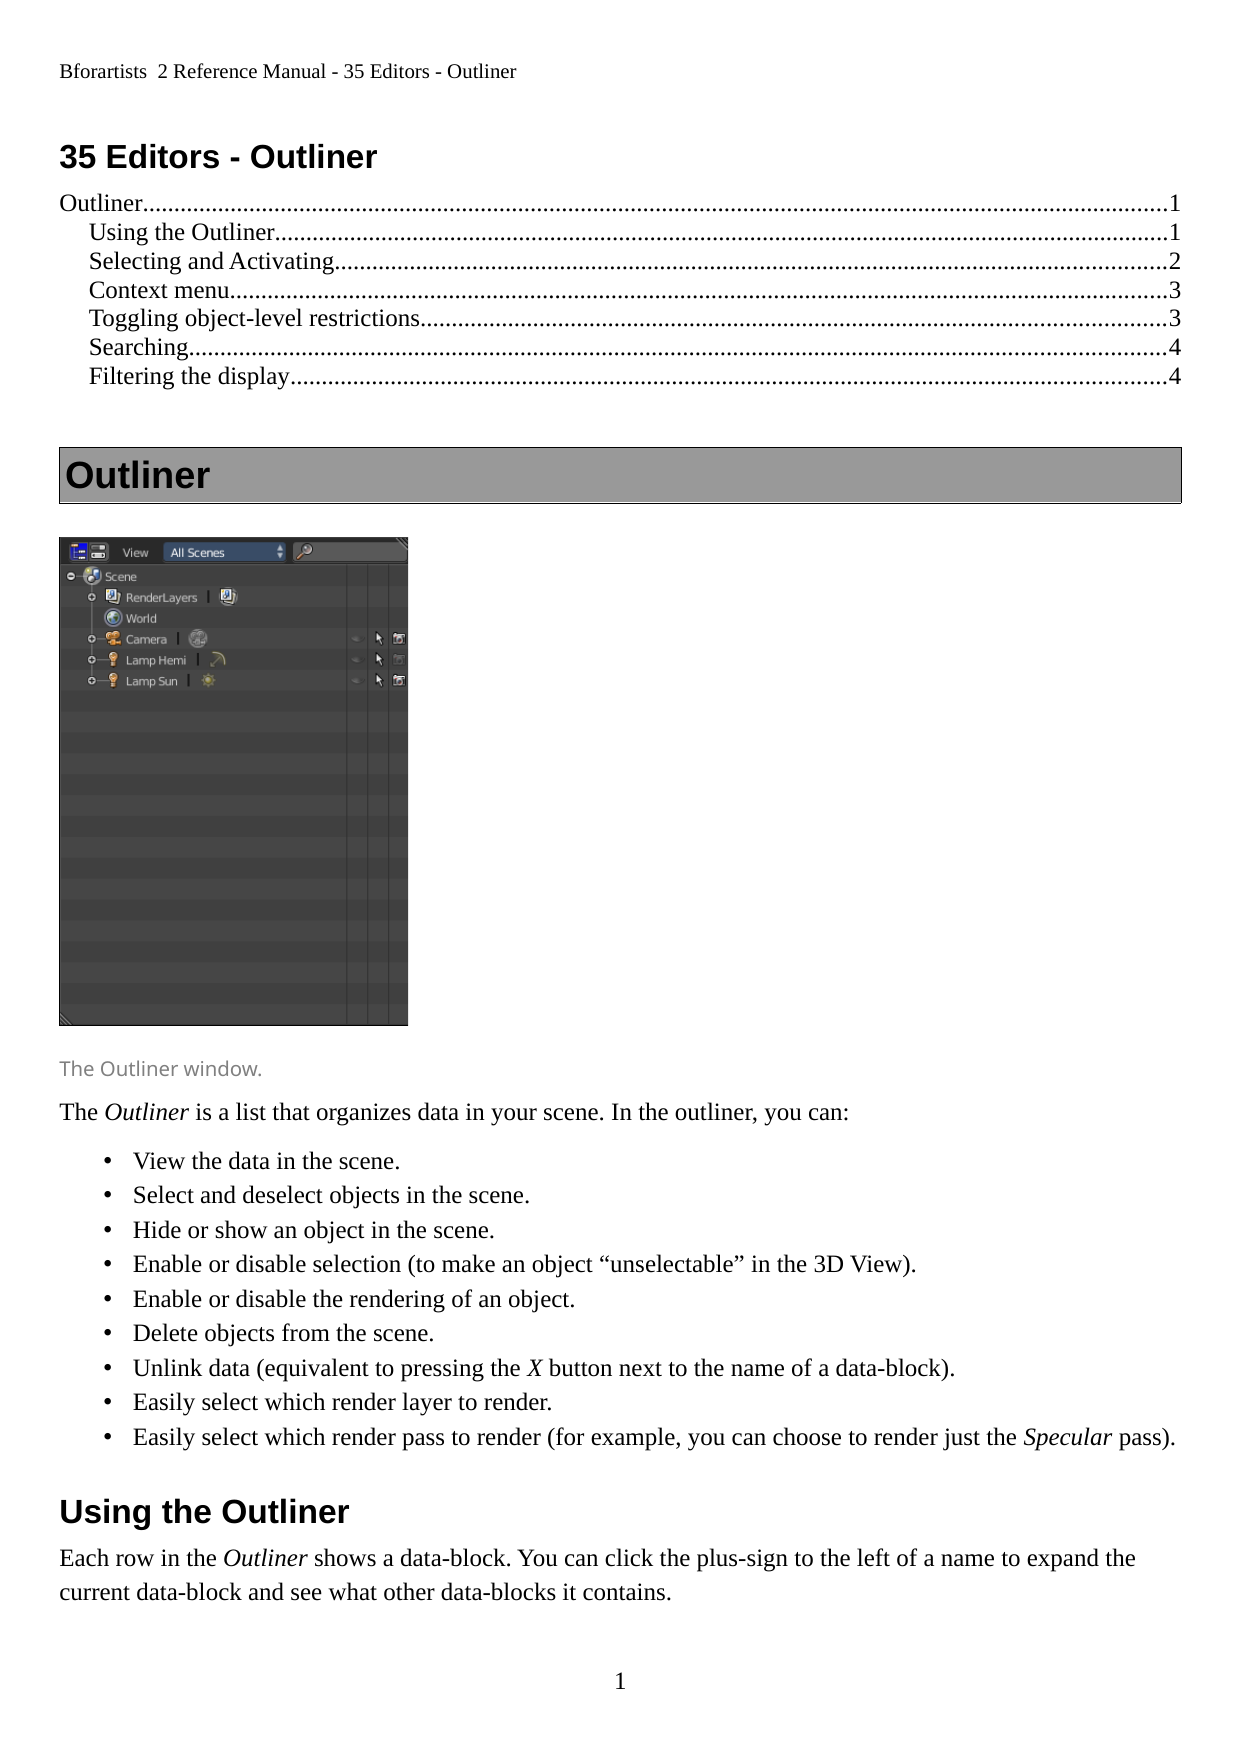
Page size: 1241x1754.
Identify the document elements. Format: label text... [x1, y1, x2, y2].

text Outliner 1 [59, 188, 1181, 217]
picture [59, 537, 409, 1026]
subtitle 35 Editors - Outliner [59, 138, 1181, 176]
list Select and deselect objects in the scene. [103, 1181, 1181, 1209]
text Context menu 3 [88, 275, 1181, 303]
list View the data in the scene. [103, 1146, 1181, 1175]
list Unlink data (equivalent to pressing the X button next to the name of a data-block). [103, 1353, 1181, 1382]
list Delete objects from the scene. [103, 1318, 1181, 1347]
list Easily select which render layer to render. [103, 1387, 1181, 1416]
text Filtering the display 4 [88, 361, 1181, 390]
table_header Outliner [60, 448, 1181, 502]
list Easily select which render pass to render (for example, you can choose to render just the Specular pass). [103, 1422, 1181, 1451]
list Hide or show an object in the scene. [103, 1215, 1181, 1244]
list Enable or disable selection (to make an object “unselectable” in the 3D View). [103, 1249, 1181, 1278]
subtitle Using the Outliner [59, 1492, 1181, 1531]
text Searching 4 [88, 332, 1181, 361]
text Each row in the Outliner shows a data-block. You can click the plus-sign to the left of a name to expand the current data-block and see what other data-blocks it contains. [59, 1543, 1181, 1606]
text Using the Outliner 1 [88, 217, 1181, 246]
text Toggling object-level restrictions 3 [88, 303, 1181, 332]
text Selecting and Activating 2 [88, 246, 1181, 275]
text The Outliner window. [59, 1051, 1181, 1082]
list Enable or disable the rendering of an object. [103, 1284, 1181, 1313]
text The Outliner is a list that organizes data in your scene. In the outliner, you can: [59, 1097, 1181, 1126]
